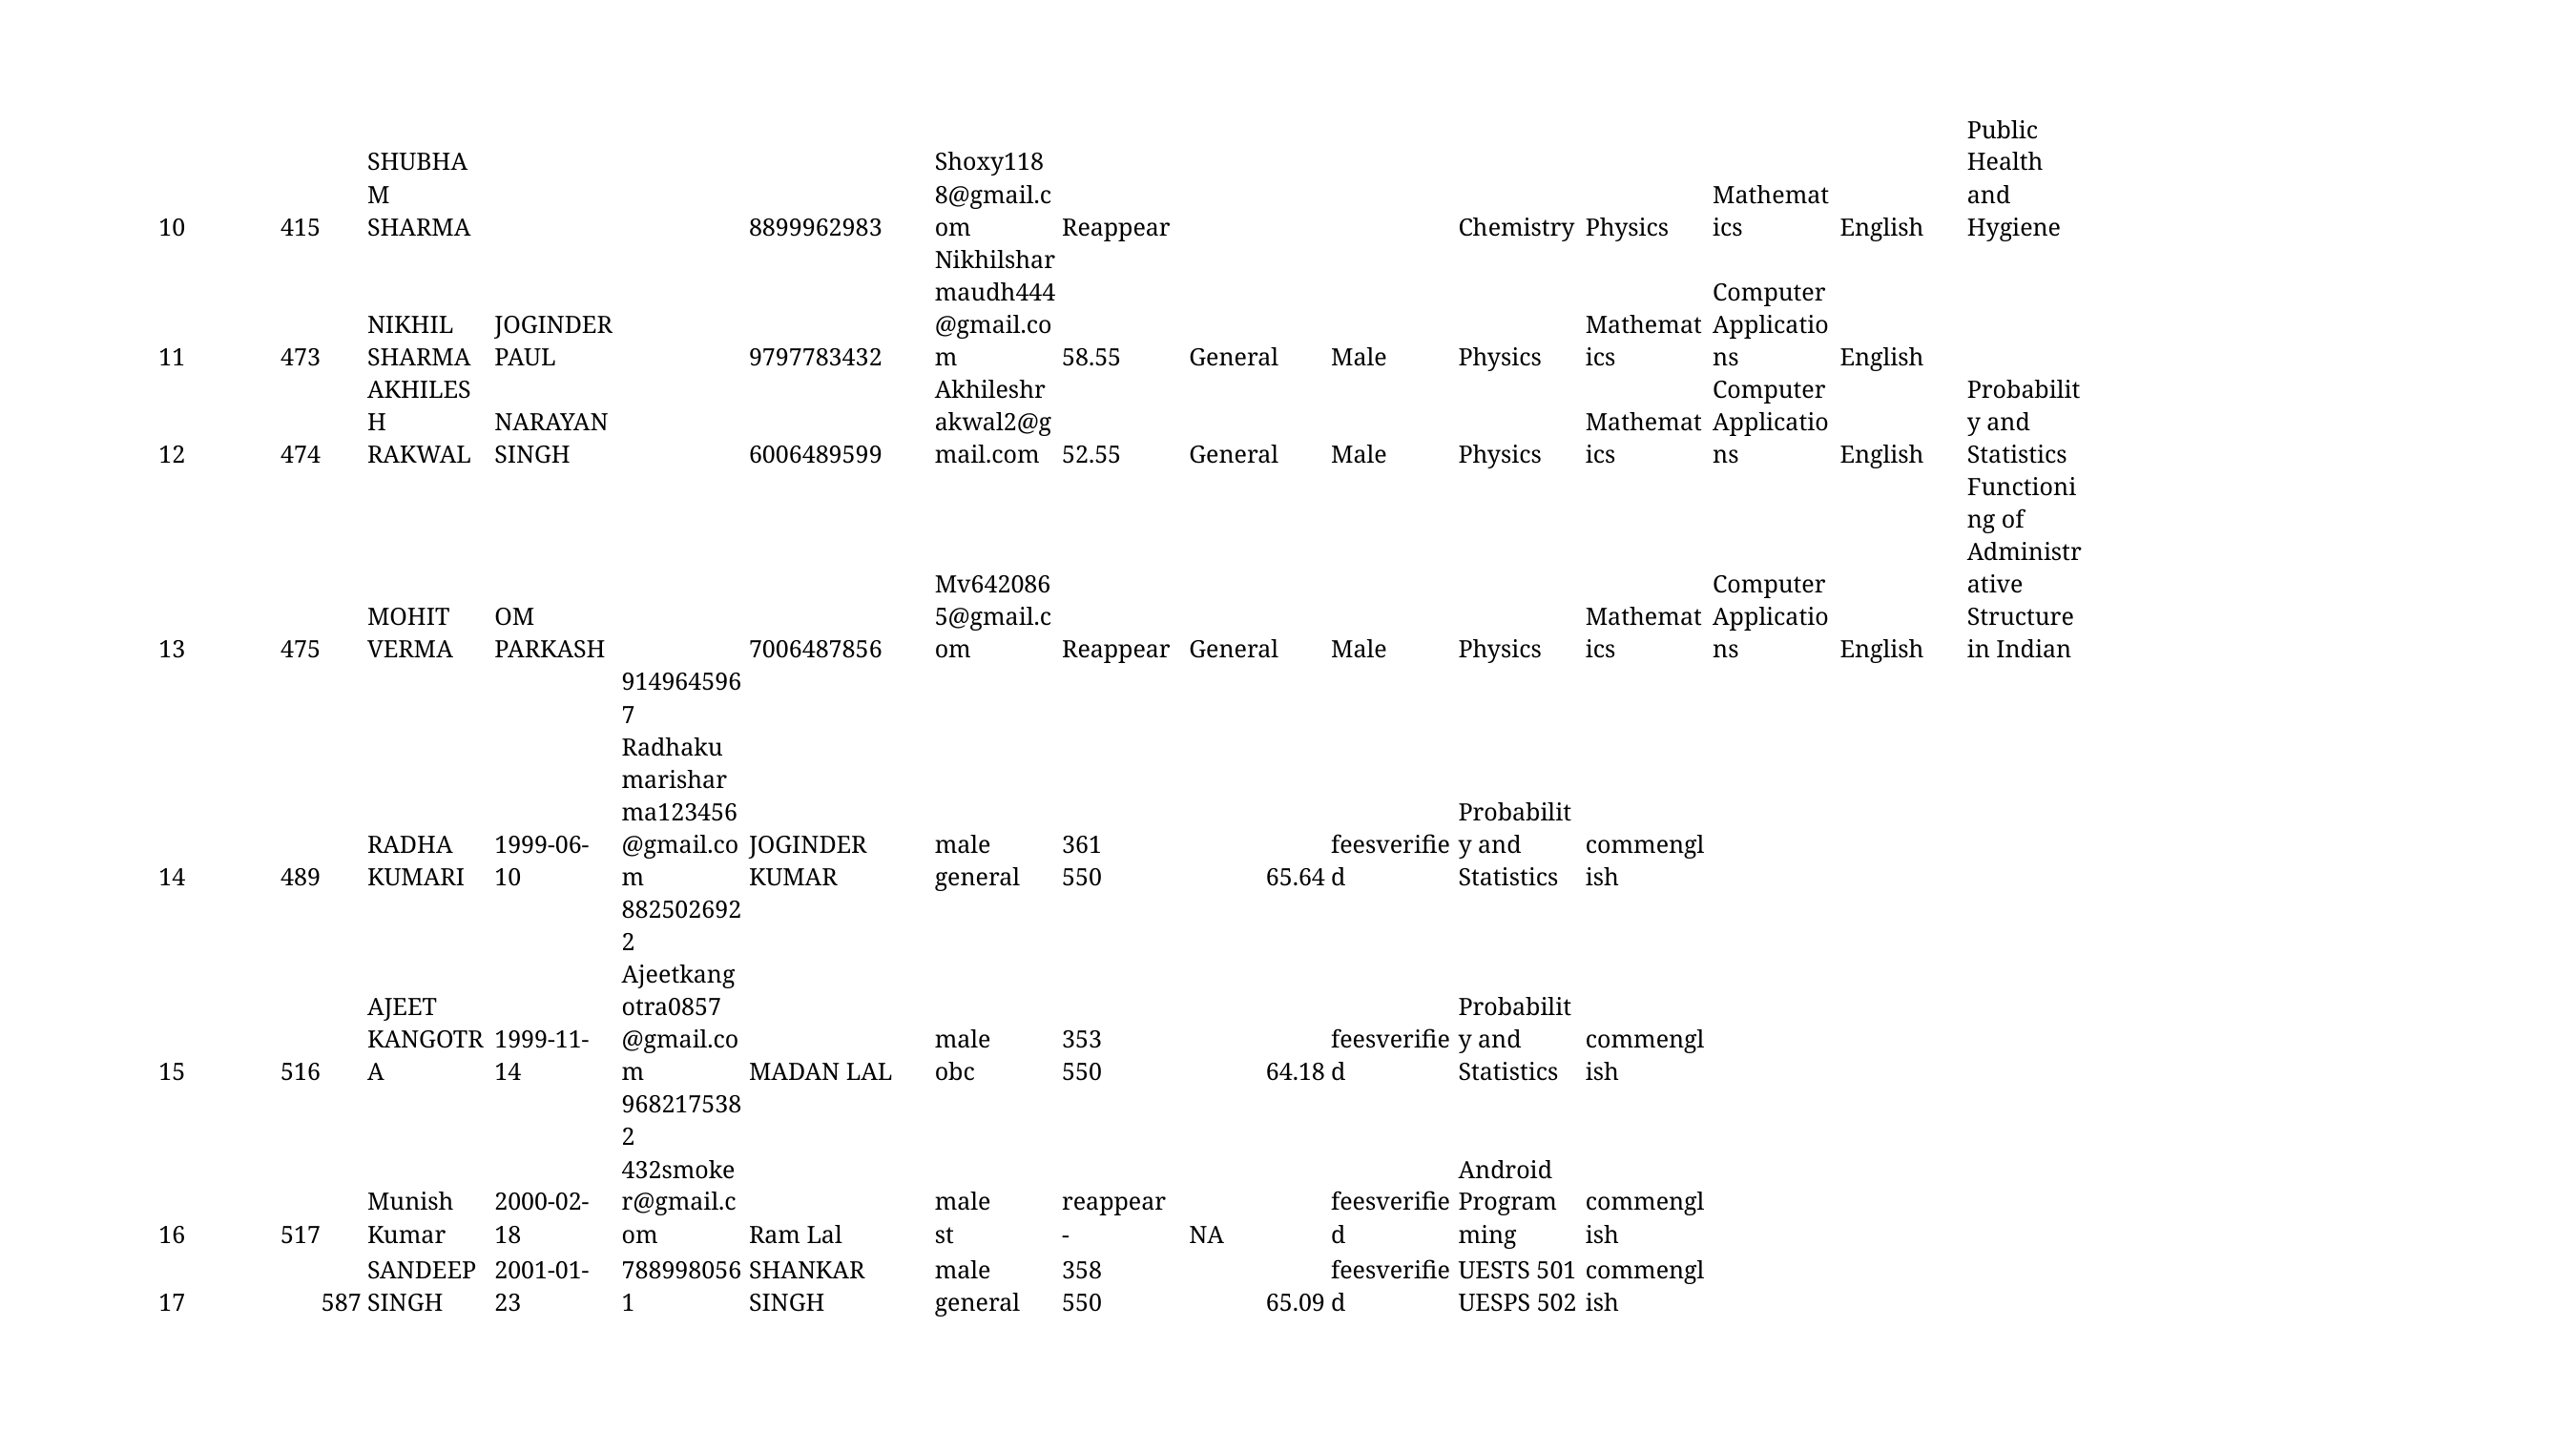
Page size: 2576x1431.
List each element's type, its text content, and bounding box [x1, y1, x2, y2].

table_cell [1964, 1250, 2091, 1318]
table_cell [1837, 665, 1963, 893]
table_cell English [1837, 470, 1963, 665]
table_cell 1999-06-10 [491, 665, 618, 893]
table_cell 358 550 [1059, 1250, 1186, 1318]
table_cell Probability and Statistics [1455, 893, 1582, 1088]
table_cell commenglish [1583, 1250, 1710, 1318]
table_cell MOHIT VERMA [364, 470, 491, 665]
table_cell English [1837, 113, 1963, 242]
table_cell Akhileshrakwal2@gmail.com [931, 373, 1059, 470]
table_cell male st [931, 1088, 1059, 1250]
table_cell 516 [237, 893, 364, 1088]
table_cell [491, 113, 618, 242]
table_cell 17 [107, 1250, 237, 1318]
table_cell NIKHIL SHARMA [364, 242, 491, 373]
table_cell 8899962983 [746, 113, 931, 242]
table_cell [1837, 1250, 1963, 1318]
table_cell 9149645967 Radhakumarisharma123456@gmail.com [618, 665, 746, 893]
table_cell Computer Applications [1710, 242, 1837, 373]
table_cell Physics [1455, 373, 1582, 470]
table_cell General [1186, 470, 1328, 665]
table_cell Physics [1455, 242, 1582, 373]
table_cell Ram Lal [746, 1088, 931, 1250]
table_cell feesverified [1328, 1250, 1455, 1318]
table_cell 14 [107, 665, 237, 893]
table_cell male general [931, 665, 1059, 893]
table_cell 489 [237, 665, 364, 893]
table_cell 1999-11-14 [491, 893, 618, 1088]
table_cell 65.64 [1186, 665, 1328, 893]
table_cell 65.09 [1186, 1250, 1328, 1318]
table_cell SHUBHAM SHARMA [364, 113, 491, 242]
table_cell 13 [107, 470, 237, 665]
table_cell RADHA KUMARI [364, 665, 491, 893]
table_cell [1964, 1088, 2091, 1250]
table_cell commenglish [1583, 665, 1710, 893]
table_cell Public Health and Hygiene [1964, 113, 2091, 242]
table_cell 58.55 [1059, 242, 1186, 373]
table_cell Mathematics [1710, 113, 1837, 242]
table_cell 16 [107, 1088, 237, 1250]
table_cell male obc [931, 893, 1059, 1088]
table_cell [1964, 893, 2091, 1088]
table_cell [1710, 1088, 1837, 1250]
table_cell 10 [107, 113, 237, 242]
table_cell Mv6420865@gmail.com [931, 470, 1059, 665]
table_cell Physics [1583, 113, 1710, 242]
table_cell 8825026922 Ajeetkangotra0857@gmail.com [618, 893, 746, 1088]
table_cell [1328, 113, 1455, 242]
table_cell Physics [1455, 470, 1582, 665]
table_cell 474 [237, 373, 364, 470]
table_cell Male [1328, 242, 1455, 373]
table_cell NA [1186, 1088, 1328, 1250]
table_cell SANDEEP SINGH [364, 1250, 491, 1318]
table_cell Android Programming [1455, 1088, 1582, 1250]
table_cell Mathematics [1583, 470, 1710, 665]
table_cell 517 [237, 1088, 364, 1250]
table_cell 12 [107, 373, 237, 470]
table_cell reappear - [1059, 1088, 1186, 1250]
table_cell [1710, 893, 1837, 1088]
table_cell 9797783432 [746, 242, 931, 373]
table_cell OM PARKASH [491, 470, 618, 665]
table_cell 52.55 [1059, 373, 1186, 470]
table_cell Male [1328, 470, 1455, 665]
table_cell English [1837, 242, 1963, 373]
table_cell [1710, 665, 1837, 893]
table_cell feesverified [1328, 1088, 1455, 1250]
table_cell Munish Kumar [364, 1088, 491, 1250]
table_cell [618, 470, 746, 665]
table_cell feesverified [1328, 665, 1455, 893]
table_cell Mathematics [1583, 242, 1710, 373]
table_cell 353 550 [1059, 893, 1186, 1088]
table_cell [618, 242, 746, 373]
table_cell 6006489599 [746, 373, 931, 470]
table_cell 64.18 [1186, 893, 1328, 1088]
table_cell Mathematics [1583, 373, 1710, 470]
table_cell 475 [237, 470, 364, 665]
table_cell General [1186, 242, 1328, 373]
table_cell JOGINDER PAUL [491, 242, 618, 373]
table_cell [618, 113, 746, 242]
table_cell 2000-02-18 [491, 1088, 618, 1250]
table_cell Male [1328, 373, 1455, 470]
table_cell Computer Applications [1710, 470, 1837, 665]
table_cell commenglish [1583, 1088, 1710, 1250]
table_cell 15 [107, 893, 237, 1088]
table_cell [1186, 113, 1328, 242]
table_cell commenglish [1583, 893, 1710, 1088]
table_cell Reappear [1059, 470, 1186, 665]
table_cell feesverified [1328, 893, 1455, 1088]
table_cell 11 [107, 242, 237, 373]
table_cell Probability and Statistics [1455, 665, 1582, 893]
table_cell AJEET KANGOTRA [364, 893, 491, 1088]
table_cell [1837, 893, 1963, 1088]
table_cell [1964, 242, 2091, 373]
table_cell Nikhilsharmaudh444@gmail.com [931, 242, 1059, 373]
table_cell 587 [237, 1250, 364, 1318]
table_cell Computer Applications [1710, 373, 1837, 470]
table_cell male general [931, 1250, 1059, 1318]
table_cell 7006487856 [746, 470, 931, 665]
table_cell Reappear [1059, 113, 1186, 242]
table_cell Shoxy1188@gmail.com [931, 113, 1059, 242]
table_cell NARAYAN SINGH [491, 373, 618, 470]
table_cell AKHILESH RAKWAL [364, 373, 491, 470]
table_cell English [1837, 373, 1963, 470]
table_cell [1710, 1250, 1837, 1318]
table_cell JOGINDER KUMAR [746, 665, 931, 893]
table_cell [618, 373, 746, 470]
table_cell 473 [237, 242, 364, 373]
table_cell Functioning of Administrative Structure in Indian [1964, 470, 2091, 665]
table_cell Probability and Statistics [1964, 373, 2091, 470]
table_cell Chemistry [1455, 113, 1582, 242]
table_cell 361 550 [1059, 665, 1186, 893]
table_cell 2001-01-23 [491, 1250, 618, 1318]
table_cell 9682175382 432smoker@gmail.com [618, 1088, 746, 1250]
table_cell SHANKAR SINGH [746, 1250, 931, 1318]
table_cell MADAN LAL [746, 893, 931, 1088]
table_cell UESTS 501 UESPS 502 [1455, 1250, 1582, 1318]
table_cell General [1186, 373, 1328, 470]
table_cell 7889980561 [618, 1250, 746, 1318]
table_cell [1964, 665, 2091, 893]
table_cell 415 [237, 113, 364, 242]
table_cell [1837, 1088, 1963, 1250]
